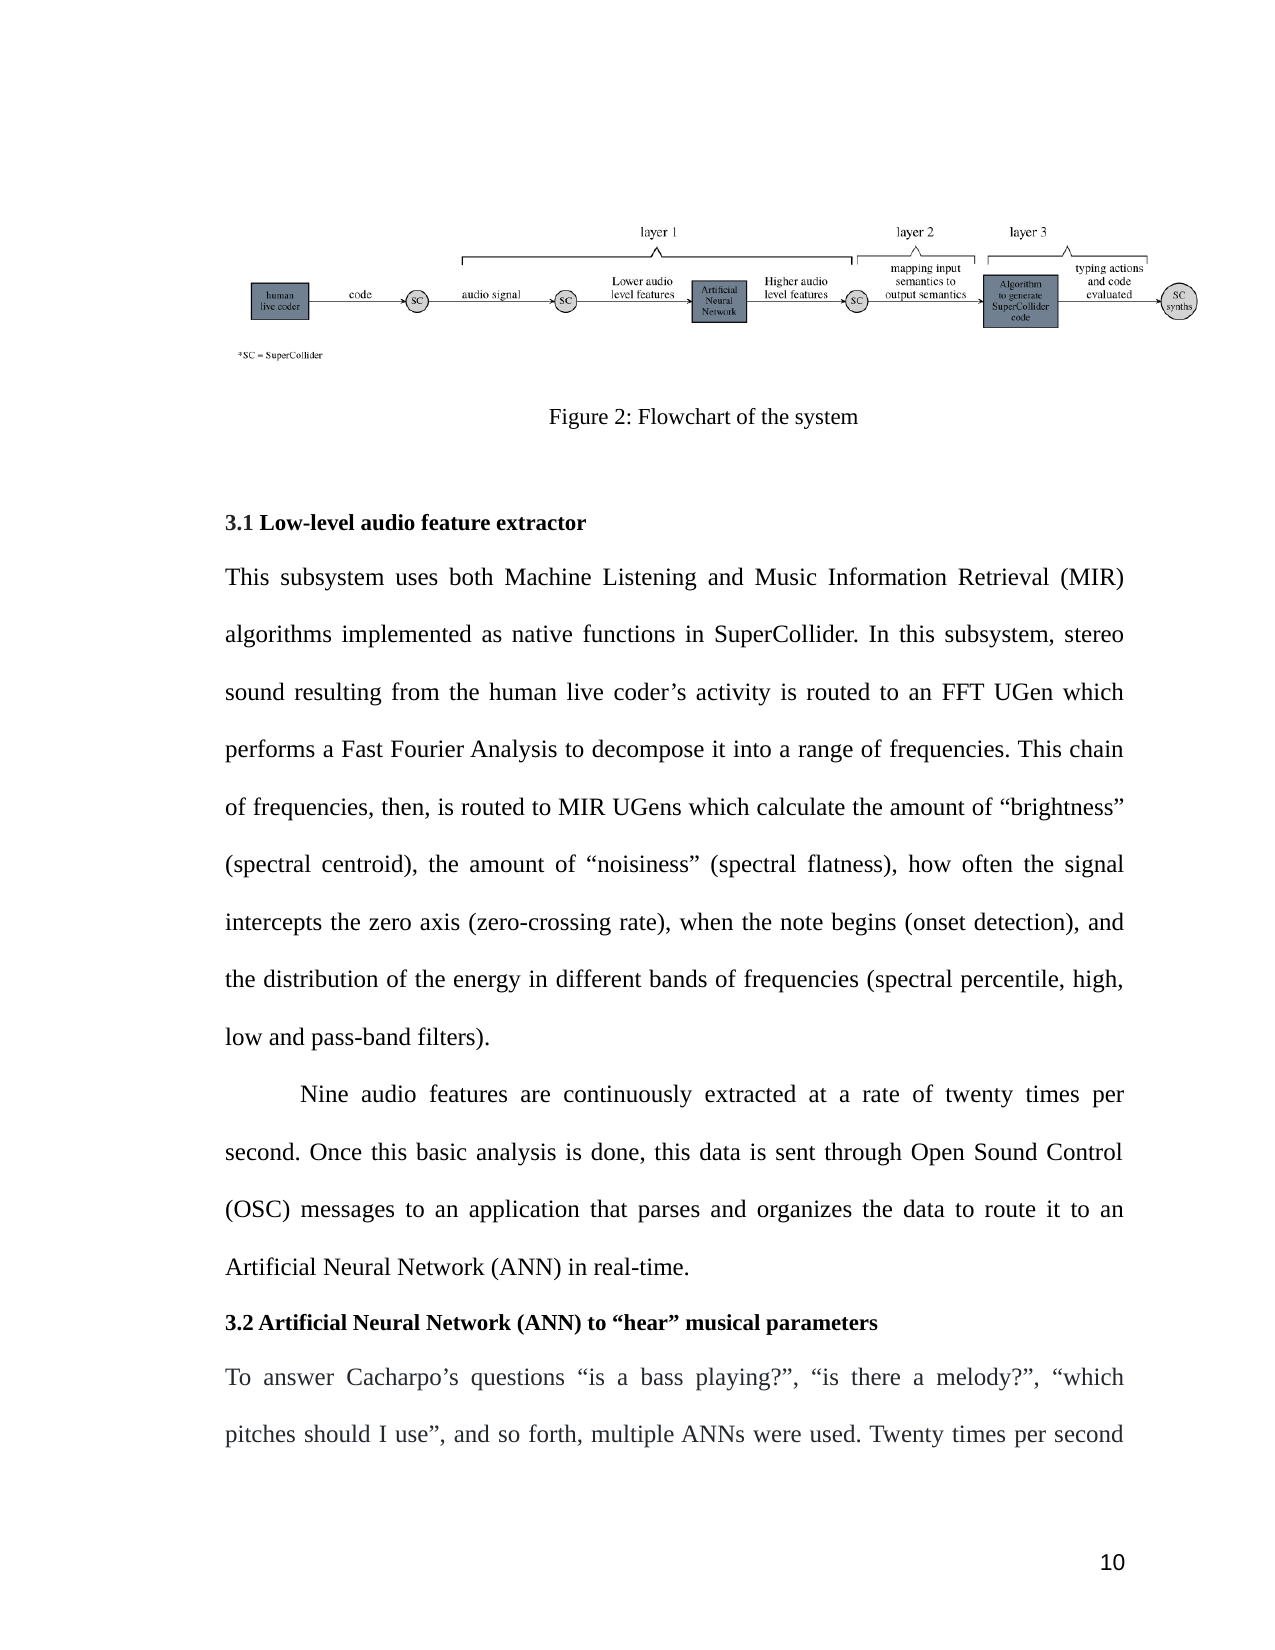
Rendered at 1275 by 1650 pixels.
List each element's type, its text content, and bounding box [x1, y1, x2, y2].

text Figure 2: Flowchart of the system [225, 403, 1125, 430]
text Nine audio features are continuously extracted at a rate of twenty times per second. Once this basic analysis is done, this data is sent through Open Sound Control (OSC) messages to an application that parses and organizes the data to route it to an Artificial Neural Network (ANN) in real-time. [225, 1079, 1125, 1280]
picture [225, 225, 1200, 377]
subtitle 3.1 Low-level audio feature extractor [225, 509, 1125, 535]
text This subsystem uses both Machine Listening and Music Information Retrieval (MIR) algorithms implemented as native functions in SuperCollider. In this subsystem, stereo sound resulting from the human live coder’s activity is routed to an FFT UGen which performs a Fast Fourier Analysis to decompose it into a range of frequencies. This chain of frequencies, then, is routed to MIR UGens which calculate the amount of “brightness” (spectral centroid), the amount of “noisiness” (spectral flatness), how often the signal intercepts the zero axis (zero-crossing rate), when the note begins (onset detection), and the distribution of the energy in different bands of frequencies (spectral percentile, high, low and pass-band filters). [225, 562, 1125, 1050]
text To answer Cacharpo’s questions “is a bass playing?”, “is there a melody?”, “which pitches should I use”, and so forth, multiple ANNs were used. Twenty times per second [225, 1362, 1125, 1448]
subtitle 3.2 Artificial Neural Network (ANN) to “hear” musical parameters [225, 1309, 1125, 1335]
